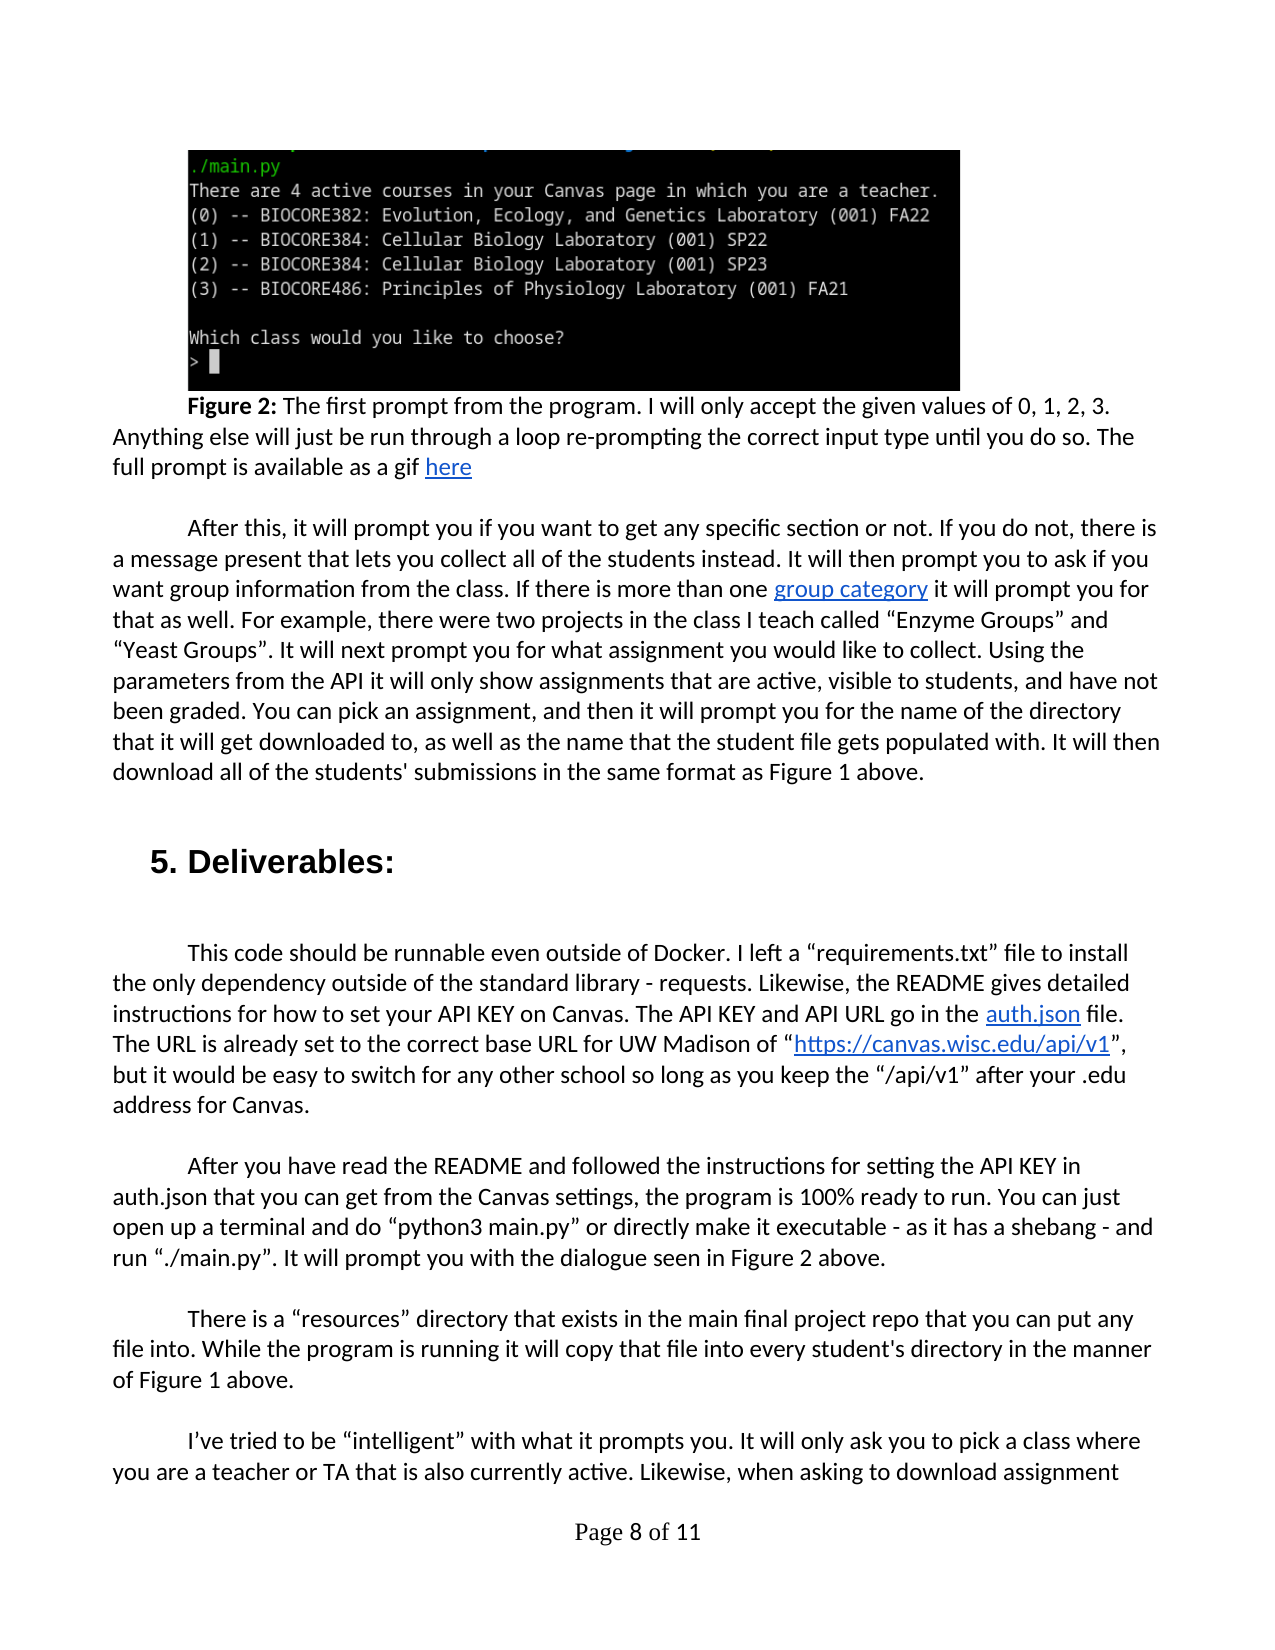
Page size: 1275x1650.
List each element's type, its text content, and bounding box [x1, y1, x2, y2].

text There is a “resources” directory that exists in the main final project repo that you can put any file into. While the program is running it will copy that file into every student's directory in the manner of Figure 1 above. [112, 1303, 1162, 1395]
subtitle Deliverables: [150, 843, 1162, 881]
text This code should be runnable even outside of Docker. I left a “requirements.txt” file to install the only dependency outside of the standard library - requests. Likewise, the README gives detailed instructions for how to set your API KEY on Canvas. The API KEY and API URL go in the auth.json file. The URL is already set to the correct base URL for UW Madison of “https://canvas.wisc.edu/api/v1”, but it would be easy to switch for any other school so long as you keep the “/api/v1” after your .edu address for Canvas. [112, 937, 1162, 1120]
text I’ve tried to be “intelligent” with what it prompts you. It will only ask you to pick a class where you are a teacher or TA that is also currently active. Likewise, when asking to download assignment [112, 1425, 1162, 1486]
text After this, it will prompt you if you want to get any specific section or not. If you do not, there is a message present that lets you collect all of the students instead. It will then prompt you to ask if you want group information from the class. If there is more than one group category it will prompt you for that as well. For example, there were two projects in the class I teach called “Enzyme Groups” and “Yeast Groups”. It will next prompt you for what assignment you would like to collect. Using the parameters from the API it will only show assignments that are active, visible to students, and have not been graded. You can pick an assignment, and then it will prompt you for the name of the directory that it will get downloaded to, as well as the name that the student file gets populated with. It will then download all of the students' submissions in the same format as Figure 1 above. [112, 512, 1162, 787]
text Figure 2: The first prompt from the program. I will only accept the given values of 0, 1, 2, 3. Anything else will just be run through a loop re-prompting the correct input type until you do so. The full prompt is available as a gif here [112, 390, 1162, 482]
text After you have read the README and followed the instructions for setting the API KEY in auth.json that you can get from the Canvas settings, the program is 100% ready to run. You can just open up a terminal and do “python3 main.py” or directly make it executable - as it has a shebang - and run “./main.py”. It will prompt you with the dialogue seen in Figure 2 above. [112, 1151, 1162, 1273]
picture [187, 150, 961, 391]
